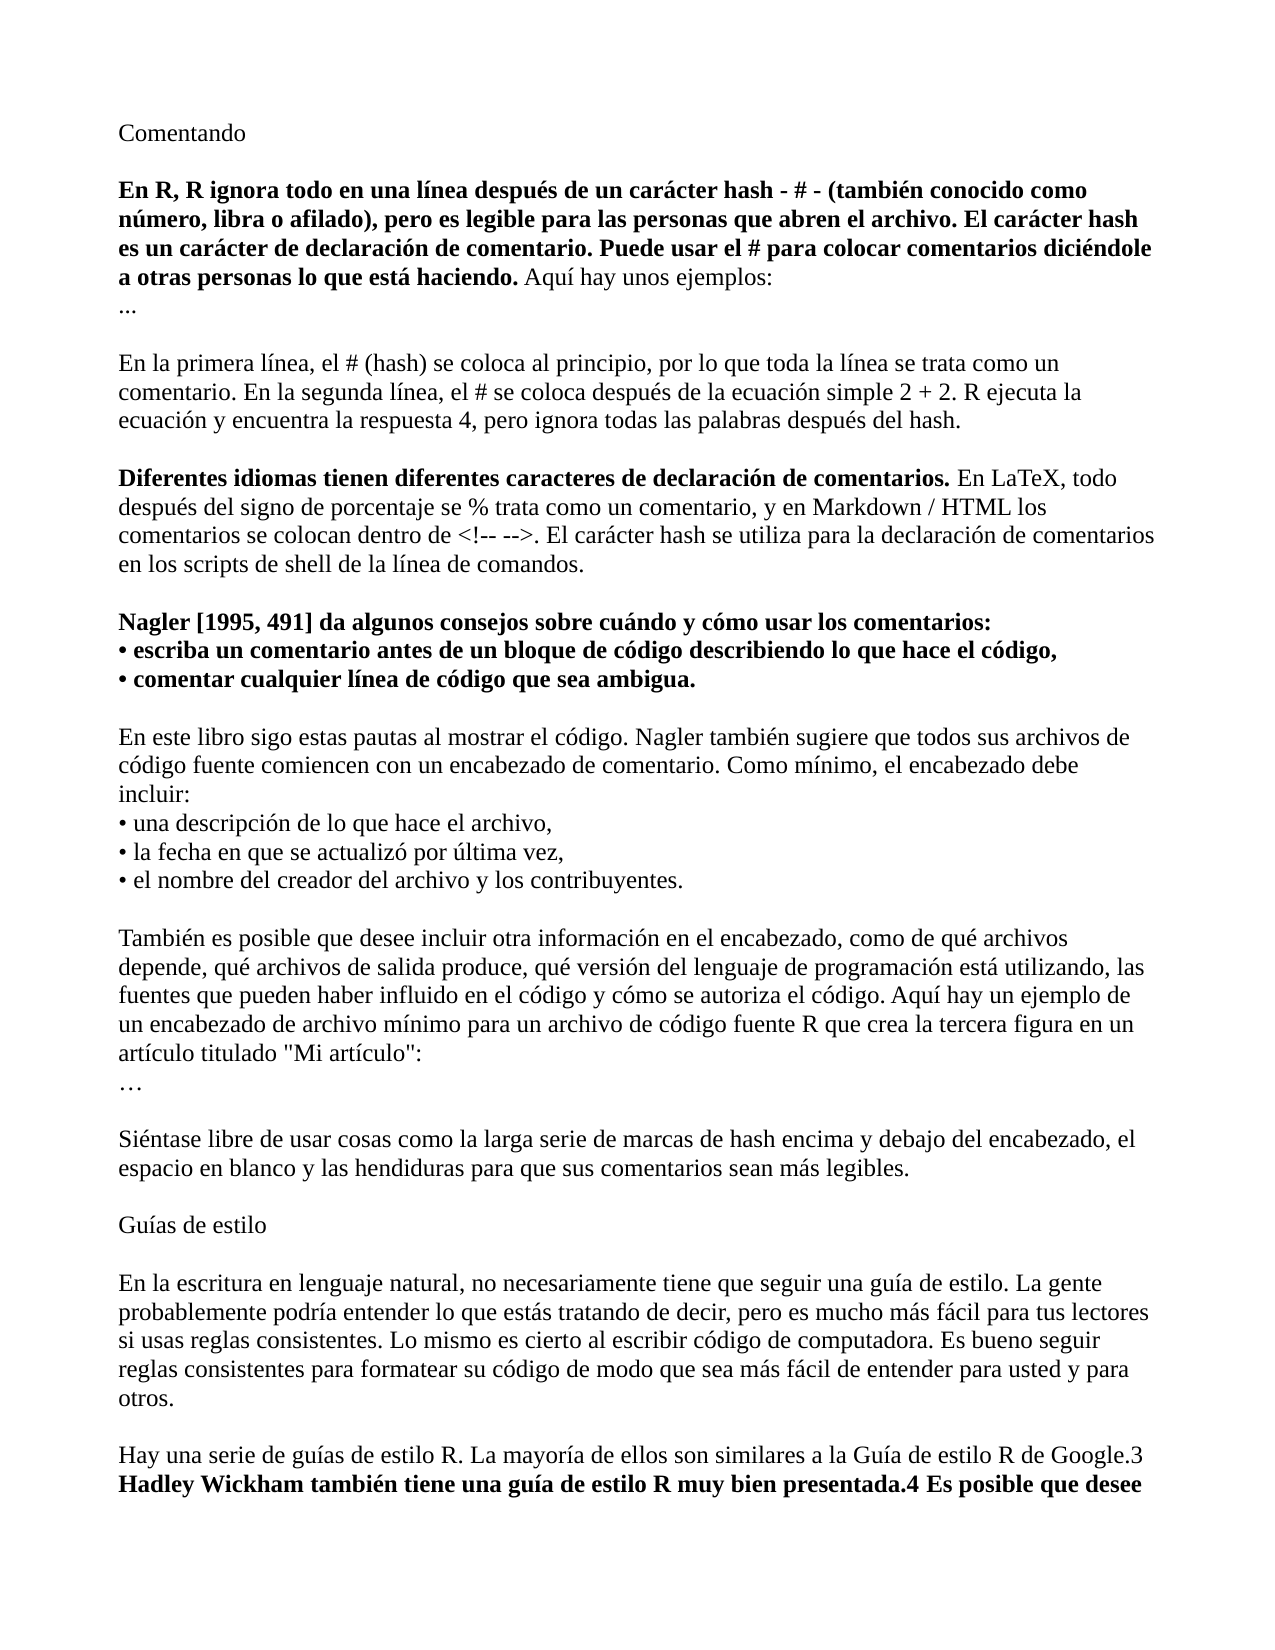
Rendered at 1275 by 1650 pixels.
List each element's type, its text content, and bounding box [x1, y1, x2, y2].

text Siéntase libre de usar cosas como la larga serie de marcas de hash encima y debajo del encabezado, el espacio en blanco y las hendiduras para que sus comentarios sean más legibles. [118, 1124, 1157, 1182]
text • una descripción de lo que hace el archivo, [118, 808, 1157, 837]
text Hay una serie de guías de estilo R. La mayoría de ellos son similares a la Guía de estilo R de Google.3 Hadley Wickham también tiene una guía de estilo R muy bien presentada.4 Es posible que desee [118, 1441, 1157, 1498]
text Diferentes idiomas tienen diferentes caracteres de declaración de comentarios. En LaTeX, todo después del signo de porcentaje se % trata como un comentario, y en Markdown / HTML los comentarios se colocan dentro de <!-- -->. El carácter hash se utiliza para la declaración de comentarios en los scripts de shell de la línea de comandos. [118, 463, 1157, 578]
text ... [118, 291, 1157, 319]
text • comentar cualquier línea de código que sea ambigua. [118, 664, 1157, 693]
text En R, R ignora todo en una línea después de un carácter hash - # - (también conocido como número, libra o afilado), pero es legible para las personas que abren el archivo. El carácter hash es un carácter de declaración de comentario. Puede usar el # para colocar comentarios diciéndole a otras personas lo que está haciendo. Aquí hay unos ejemplos: [118, 176, 1157, 291]
text • la fecha en que se actualizó por última vez, [118, 837, 1157, 866]
text Nagler [1995, 491] da algunos consejos sobre cuándo y cómo usar los comentarios: [118, 607, 1157, 636]
text En la escritura en lenguaje natural, no necesariamente tiene que seguir una guía de estilo. La gente probablemente podría entender lo que estás tratando de decir, pero es mucho más fácil para tus lectores si usas reglas consistentes. Lo mismo es cierto al escribir código de computadora. Es bueno seguir reglas consistentes para formatear su código de modo que sea más fácil de entender para usted y para otros. [118, 1268, 1157, 1412]
text • el nombre del creador del archivo y los contribuyentes. [118, 866, 1157, 894]
text En la primera línea, el # (hash) se coloca al principio, por lo que toda la línea se trata como un comentario. En la segunda línea, el # se coloca después de la ecuación simple 2 + 2. R ejecuta la ecuación y encuentra la respuesta 4, pero ignora todas las palabras después del hash. [118, 348, 1157, 434]
text También es posible que desee incluir otra información en el encabezado, como de qué archivos depende, qué archivos de salida produce, qué versión del lenguaje de programación está utilizando, las fuentes que pueden haber influido en el código y cómo se autoriza el código. Aquí hay un ejemplo de un encabezado de archivo mínimo para un archivo de código fuente R que crea la tercera figura en un artículo titulado "Mi artículo": [118, 923, 1157, 1067]
text • escriba un comentario antes de un bloque de código describiendo lo que hace el código, [118, 636, 1157, 664]
text … [118, 1067, 1157, 1096]
text En este libro sigo estas pautas al mostrar el código. Nagler también sugiere que todos sus archivos de código fuente comiencen con un encabezado de comentario. Como mínimo, el encabezado debe incluir: [118, 722, 1157, 808]
text Guías de estilo [118, 1211, 1157, 1239]
text Comentando [118, 118, 1157, 147]
